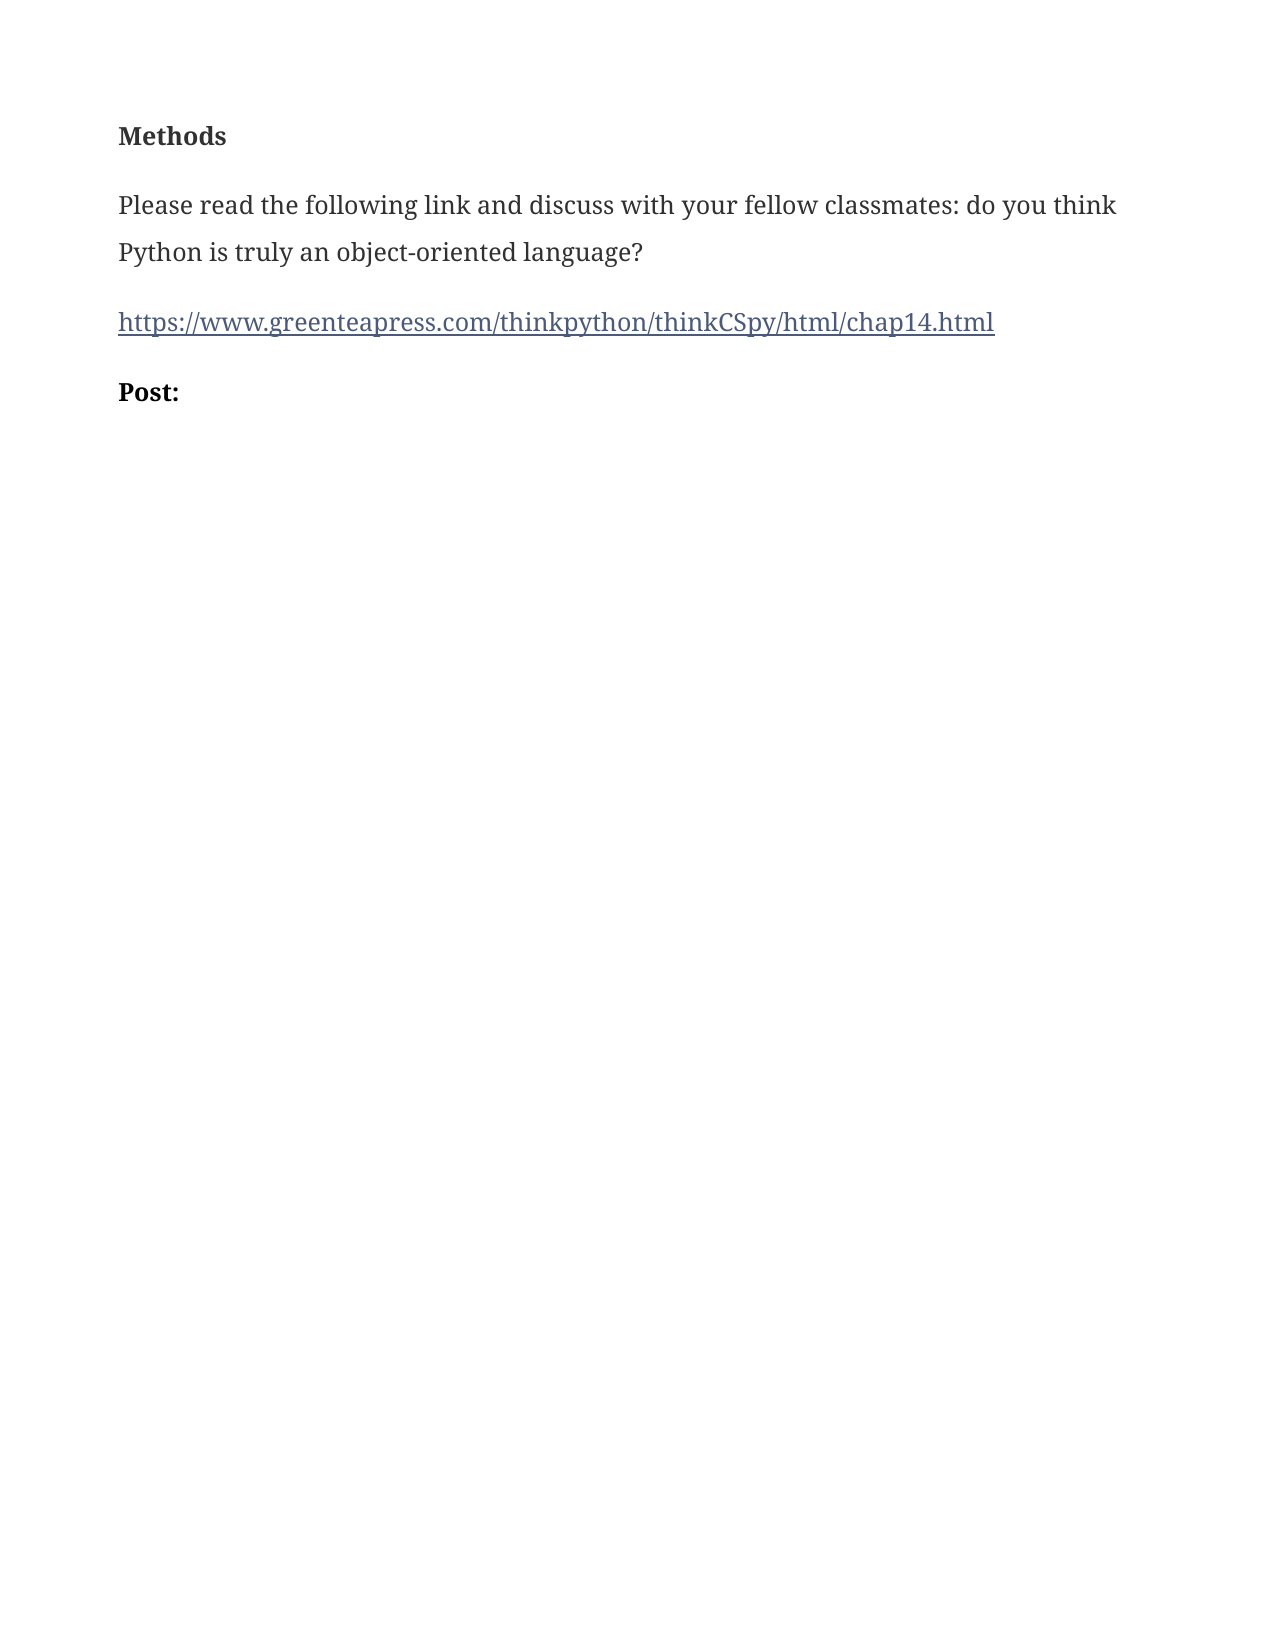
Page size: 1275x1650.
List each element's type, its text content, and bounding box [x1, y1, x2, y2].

text Post: [118, 375, 1157, 409]
text Methods [118, 118, 1157, 152]
text https://www.greenteapress.com/thinkpython/thinkCSpy/html/chap14.html [118, 305, 1157, 339]
text Please read the following link and discuss with your fellow classmates: do you think Python is truly an object-oriented language? [118, 188, 1157, 269]
